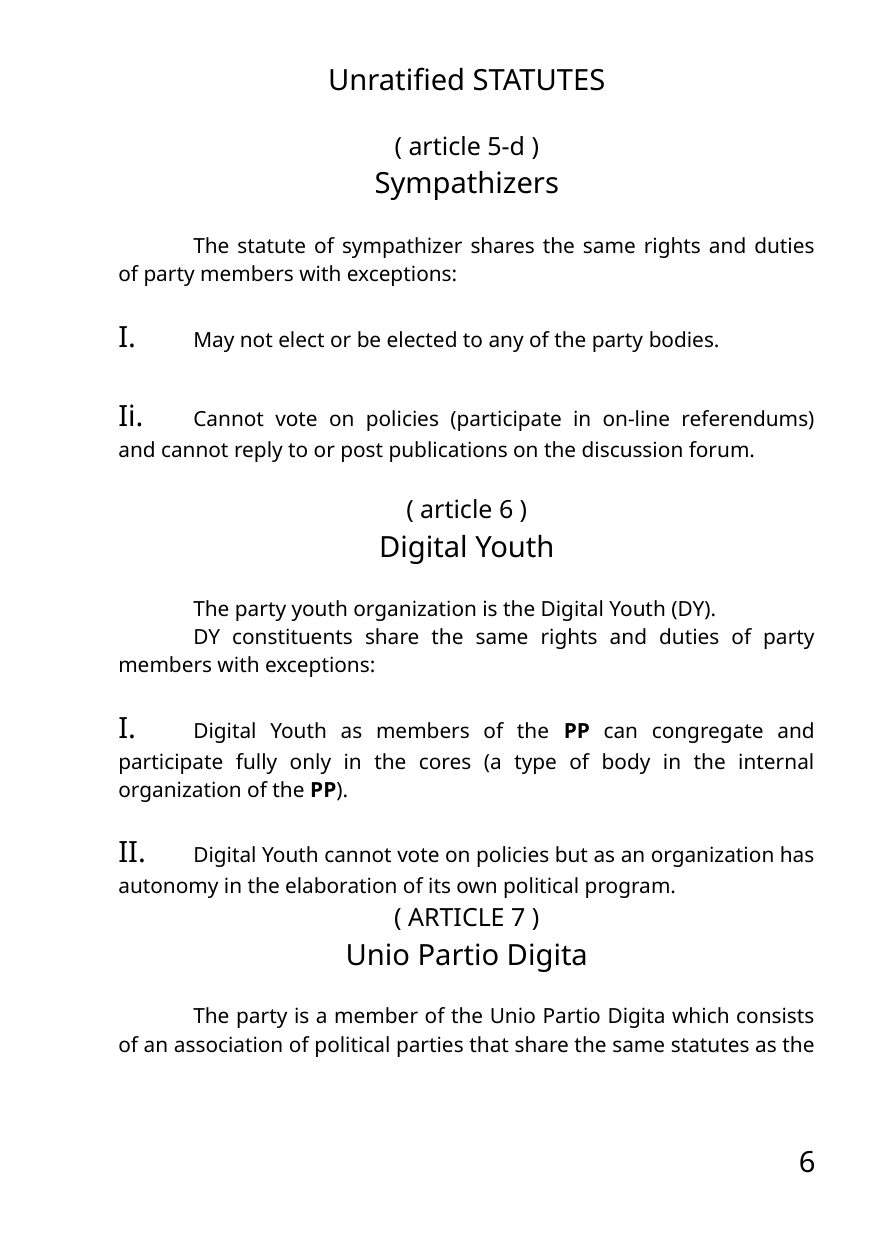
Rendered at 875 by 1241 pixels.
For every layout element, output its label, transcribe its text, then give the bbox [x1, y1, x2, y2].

text ( ARTICLE 7 ) [118, 900, 815, 934]
text I. Digital Youth as members of the PP can congregate and participate fully only in the cores (a type of body in the internal organization of the PP). [118, 707, 815, 804]
text The party youth organization is the Digital Youth (DY). [118, 594, 815, 622]
text Digital Youth [118, 526, 815, 566]
text The party is a member of the Unio Partio Digita which consists of an association of political parties that share the same statutes as the [118, 1002, 815, 1058]
text II. Digital Youth cannot vote on policies but as an organization has autonomy in the elaboration of its own political program. [118, 832, 815, 900]
text DY constituents share the same rights and duties of party members with exceptions: [118, 622, 815, 679]
text Unio Partio Digita [118, 934, 815, 973]
text ( article 5-d ) [118, 128, 815, 162]
text Ii. Cannot vote on policies (participate in on-line referendums) and cannot reply to or post publications on the discussion forum. [118, 395, 815, 463]
text I. May not elect or be elected to any of the party bodies. [118, 316, 815, 356]
text The statute of sympathizer shares the same rights and duties of party members with exceptions: [118, 231, 815, 288]
text Sympathizers [118, 162, 815, 202]
text ( article 6 ) [118, 492, 815, 526]
